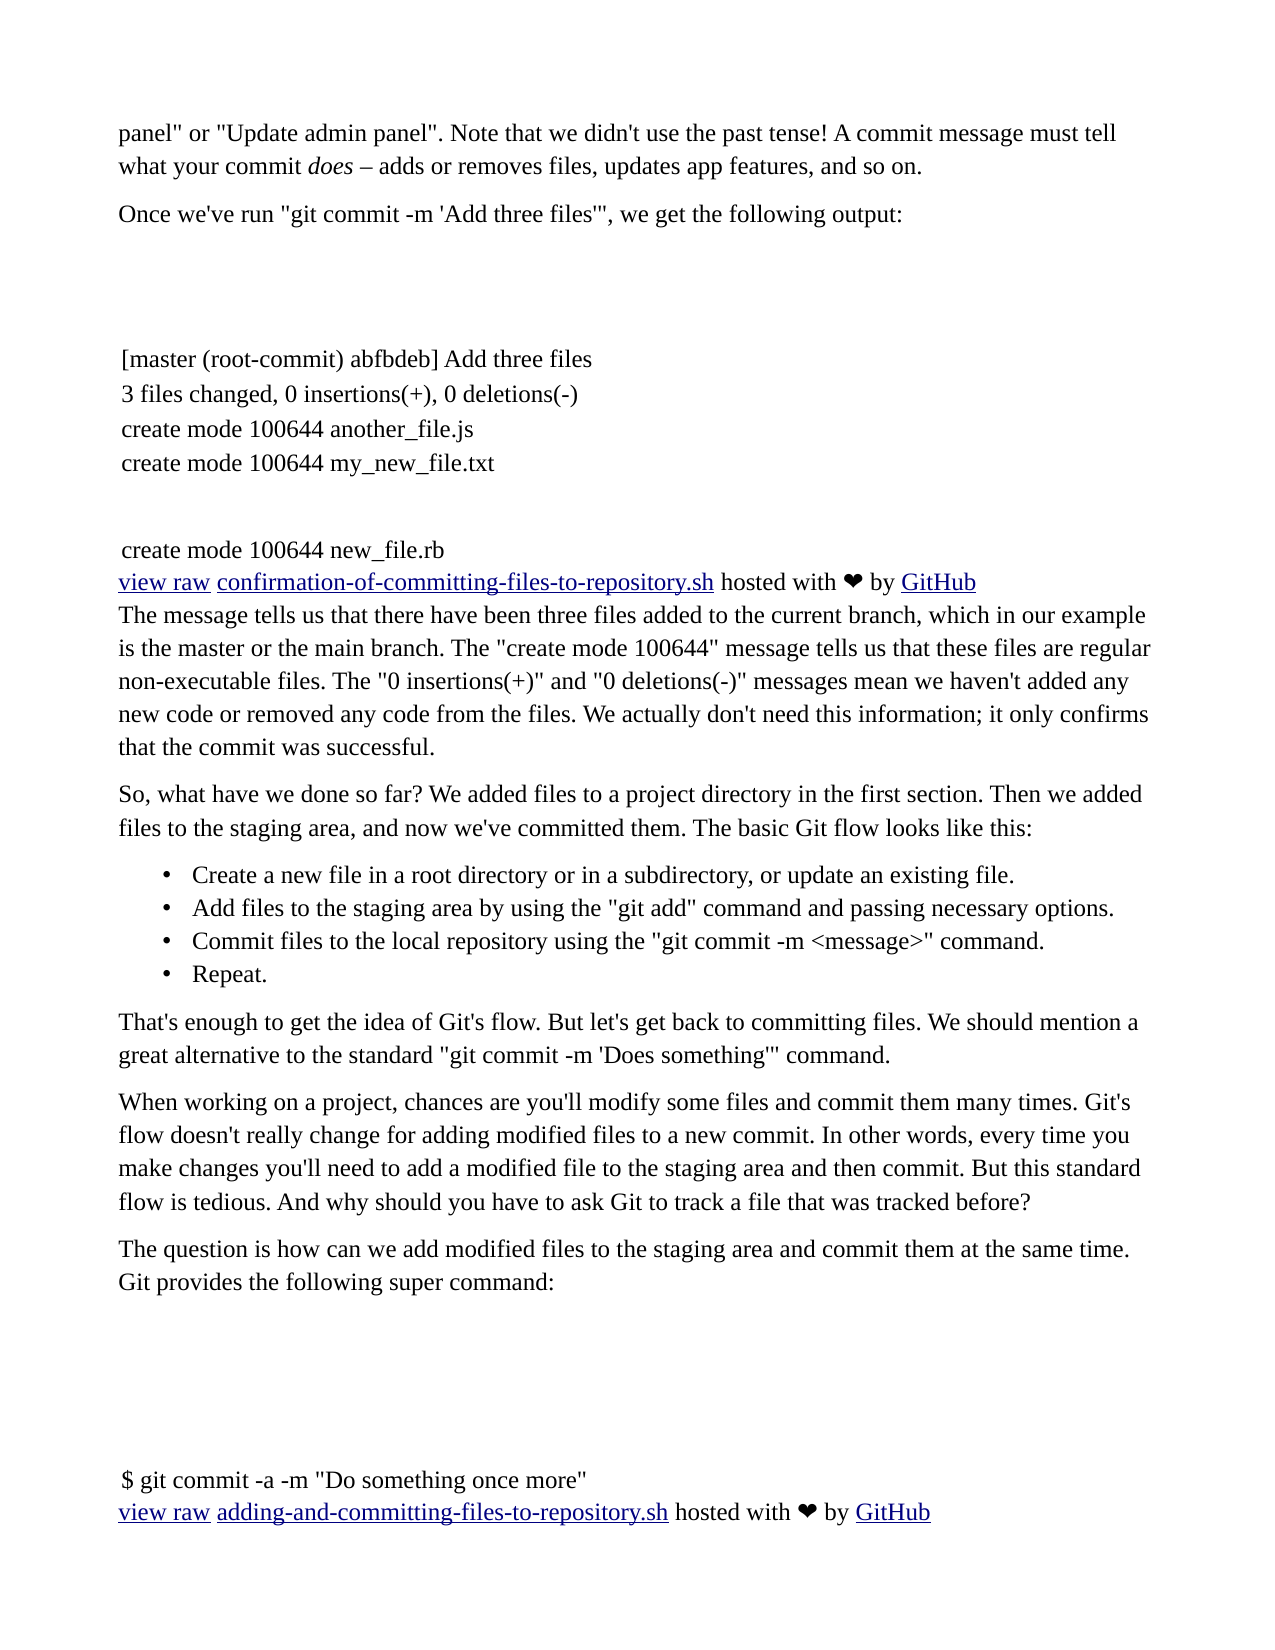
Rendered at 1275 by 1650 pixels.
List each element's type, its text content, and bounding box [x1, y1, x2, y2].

text panel" or "Update admin panel". Note that we didn't use the past tense! A commit message must tell what your commit does – adds or removes files, updates app features, and so on. [118, 118, 1157, 180]
list Add files to the staging area by using the "git add" command and passing necessary options. [162, 893, 1157, 922]
text That's enough to get the idea of Git's flow. But let's get back to committing files. We should mention a great alternative to the standard "git commit -m 'Does something'" command. [118, 1007, 1157, 1069]
table_header create mode 100644 new_file.rb [118, 532, 458, 567]
text Once we've run "git commit -m 'Add three files'", we get the following output: [118, 199, 1157, 227]
table_header create mode 100644 another_file.js [118, 411, 487, 445]
table_header 3 files changed, 0 insertions(+), 0 deletions(-) [118, 376, 590, 411]
text The question is how can we add modified files to the staging area and commit them at the same time. Git provides the following super command: [118, 1234, 1157, 1296]
list Create a new file in a root directory or in a subdirectory, or update an existing file. [162, 860, 1157, 889]
text view raw confirmation-of-committing-files-to-repository.sh hosted with ❤ by GitHub [118, 567, 1157, 596]
text When working on a project, chances are you'll modify some files and commit them many times. Git's flow doesn't really change for adding modified files to a new commit. In other words, every time you make changes you'll need to add a modified file to the staging area and then commit. But this standard flow is tedious. And why should you have to ask Git to track a file that was tracked before? [118, 1087, 1157, 1215]
table_header [master (root-commit) abfbdeb] Add three files [118, 342, 604, 376]
list Repeat. [162, 959, 1157, 988]
text view raw adding-and-committing-files-to-repository.sh hosted with ❤ by GitHub [118, 1497, 1157, 1526]
table_header create mode 100644 my_new_file.txt [118, 445, 508, 480]
text So, what have we done so far? We added files to a project directory in the first section. Then we added files to the staging area, and now we've committed them. The basic Git flow looks like this: [118, 779, 1157, 841]
text The message tells us that there have been three files added to the current branch, which in our example is the master or the main branch. The "create mode 100644" message tells us that these files are regular non-executable files. The "0 insertions(+)" and "0 deletions(-)" messages mean we haven't added any new code or removed any code from the files. We actually don't need this information; it only confirms that the commit was successful. [118, 600, 1157, 761]
table_header $ git commit -a -m "Do something once more" [118, 1463, 600, 1497]
list Commit files to the local repository using the "git commit -m <message>" command. [162, 926, 1157, 955]
